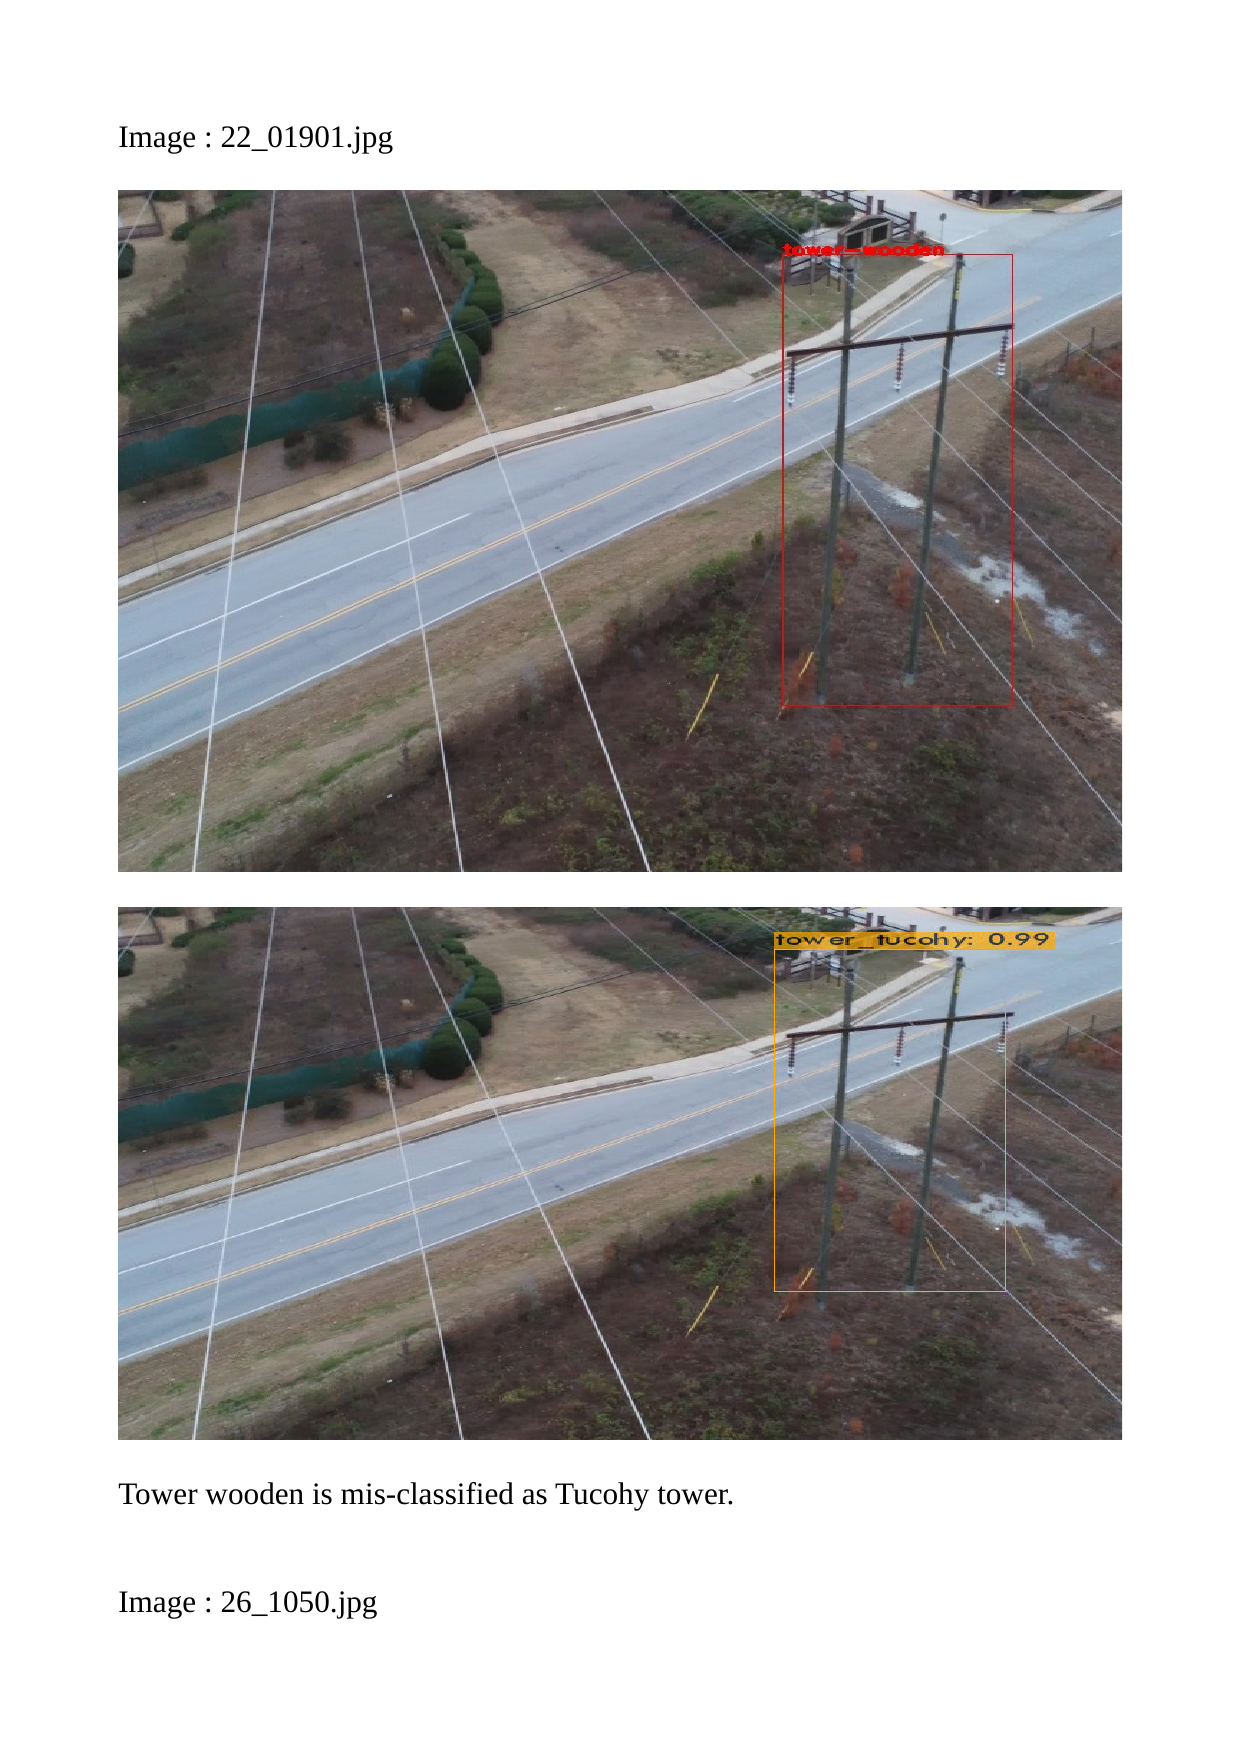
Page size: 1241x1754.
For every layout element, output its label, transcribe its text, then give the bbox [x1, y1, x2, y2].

picture [118, 190, 1123, 872]
text Tower wooden is mis-classified as Tucohy tower. [118, 1475, 1122, 1511]
picture [118, 907, 1123, 1440]
text Image : 26_1050.jpg [118, 1583, 1122, 1619]
text Image : 22_01901.jpg [118, 118, 1122, 154]
